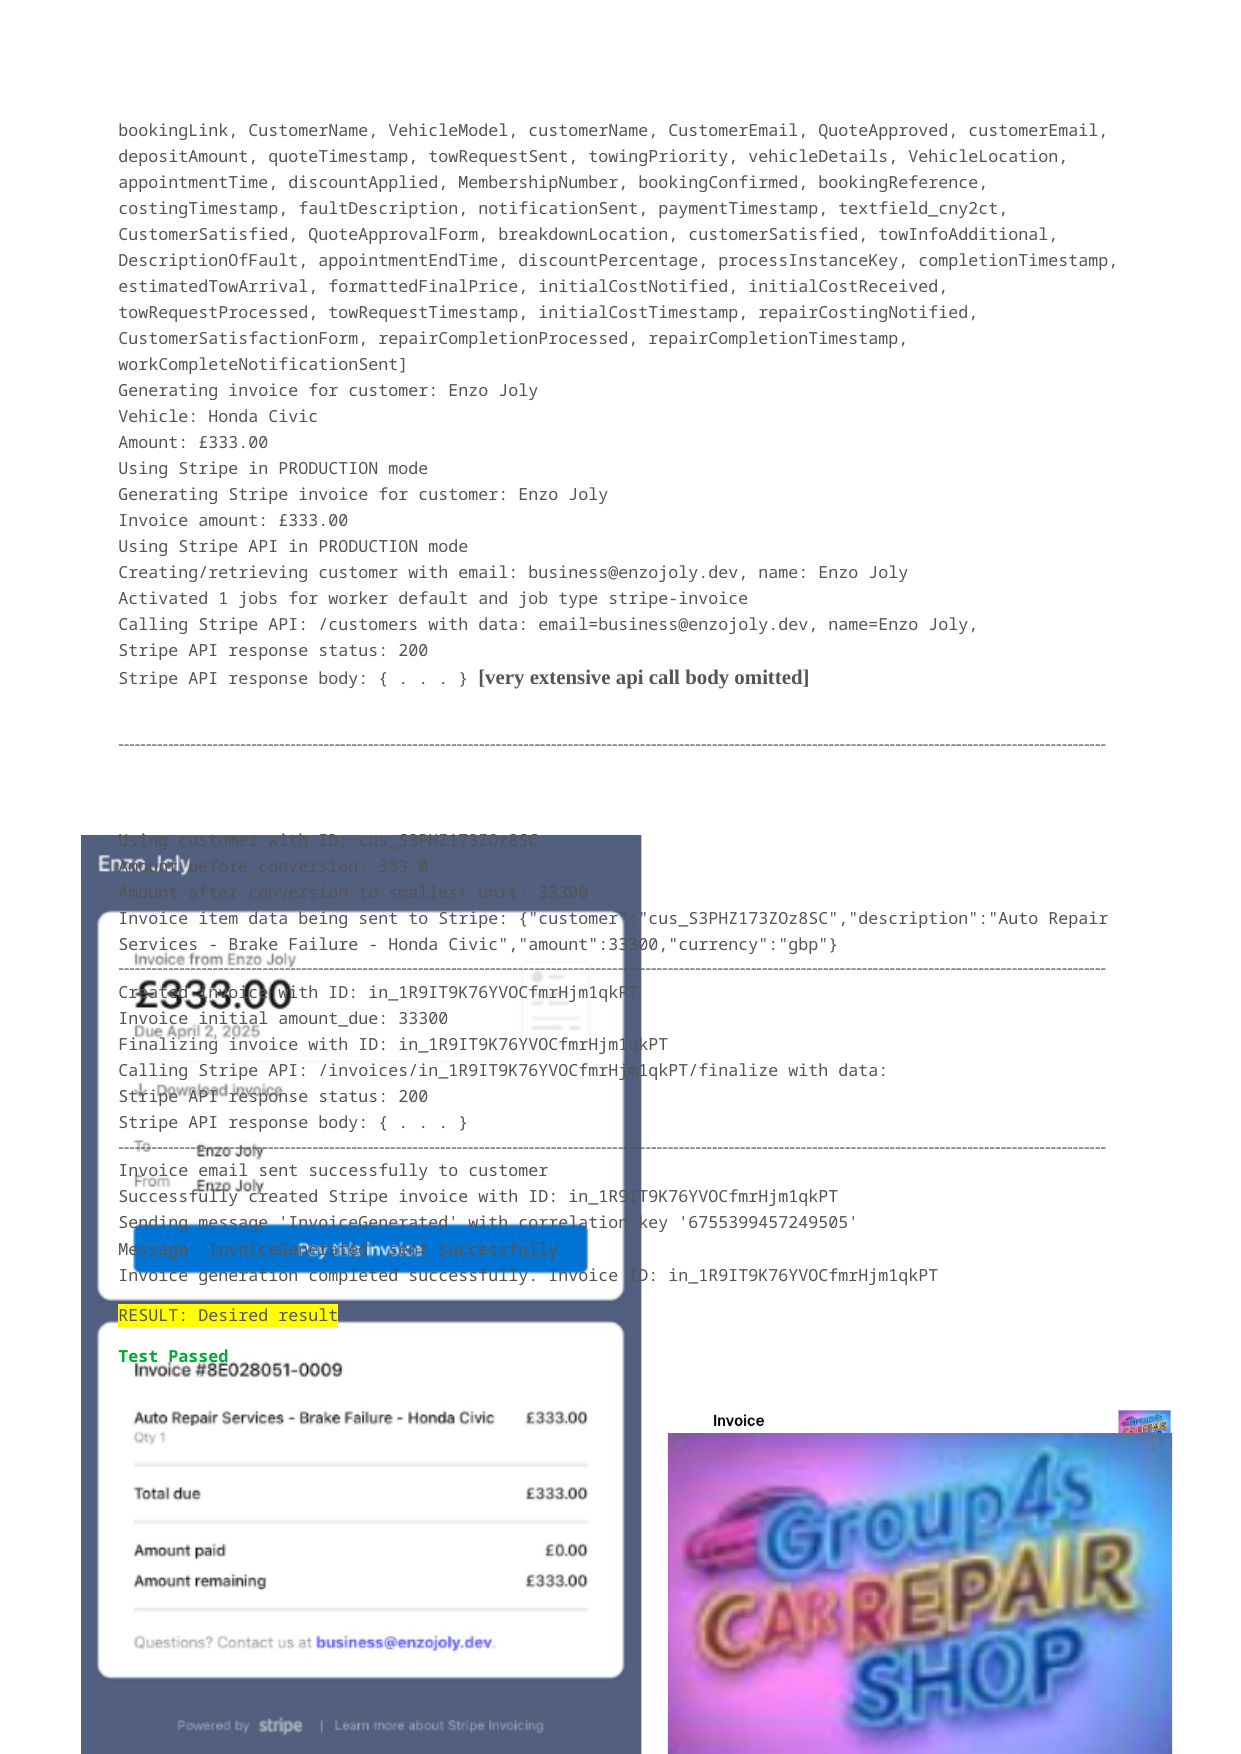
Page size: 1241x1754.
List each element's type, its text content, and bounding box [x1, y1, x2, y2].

text Test Passed [642, 1344, 1122, 1419]
picture [121, 835, 125, 845]
picture [81, 835, 642, 1754]
picture [490, 835, 496, 845]
text bookingLink, CustomerName, VehicleModel, customerName, CustomerEmail, QuoteApproved, customerEmail, depositAmount, quoteTimestamp, towRequestSent, towingPriority, vehicleDetails, VehicleLocation, appointmentTime, discountApplied, MembershipNumber, bookingConfirmed, bookingReference, costingTimestamp, faultDescription, notificationSent, paymentTimestamp, textfield_cny2ct, CustomerSatisfied, QuoteApprovalForm, breakdownLocation, customerSatisfied, towInfoAdditional, DescriptionOfFault, appointmentEndTime, discountPercentage, processInstanceKey, completionTimestamp, estimatedTowArrival, formattedFinalPrice, initialCostNotified, initialCostReceived, towRequestProcessed, towRequestTimestamp, initialCostTimestamp, repairCostingNotified, CustomerSatisfactionForm, repairCompletionProcessed, repairCompletionTimestamp, workCompleteNotificationSent] Generating invoice for customer: Enzo Joly Vehicle: Honda Civic Amount: £333.00 Using Stripe in PRODUCTION mode Generating Stripe invoice for customer: Enzo Joly Invoice amount: £333.00 Using Stripe API in PRODUCTION mode Creating/retrieving customer with email: business@enzojoly.dev, name: Enzo Joly Activated 1 jobs for worker default and job type stripe-invoice Calling Stripe API: /customers with data: email=business@enzojoly.dev, name=Enzo Joly, Stripe API response status: 200 Stripe API response body: { . . . } [very extensive api call body omitted] [118, 118, 1122, 716]
picture [667, 1401, 1192, 1754]
picture [331, 835, 336, 845]
text RESULT: Desired result [642, 1304, 1122, 1327]
text ---------------------------------------------------------------------------------------------------------------------------------------------------------------------------------- [118, 733, 1122, 753]
text Using customer with ID: cus_S3PHZ173ZOz8SC Amount before conversion: 333.0 Amount after conversion to smallest unit: 33300 Invoice item data being sent to Stripe: {"customer":"cus_S3PHZ173ZOz8SC","description":"Auto Repair Services - Brake Failure - Honda Civic","amount":33300,"currency":"gbp"} ---------------------------------------------------------------------------------------------------------------------------------------------------------------------------------- Created invoice with ID: in_1R9IT9K76YVOCfmrHjm1qkPT Invoice initial amount_due: 33300 Finalizing invoice with ID: in_1R9IT9K76YVOCfmrHjm1qkPT Calling Stripe API: /invoices/in_1R9IT9K76YVOCfmrHjm1qkPT/finalize with data: Stripe API response status: 200 Stripe API response body: { . . . } ---------------------------------------------------------------------------------------------------------------------------------------------------------------------------------- Invoice email sent successfully to customer Successfully created Stripe invoice with ID: in_1R9IT9K76YVOCfmrHjm1qkPT Sending message 'InvoiceGenerated' with correlation key '6755399457249505' Message 'InvoiceGenerated' sent successfully Invoice generation completed successfully. Invoice ID: in_1R9IT9K76YVOCfmrHjm1qkPT [118, 829, 1122, 1286]
